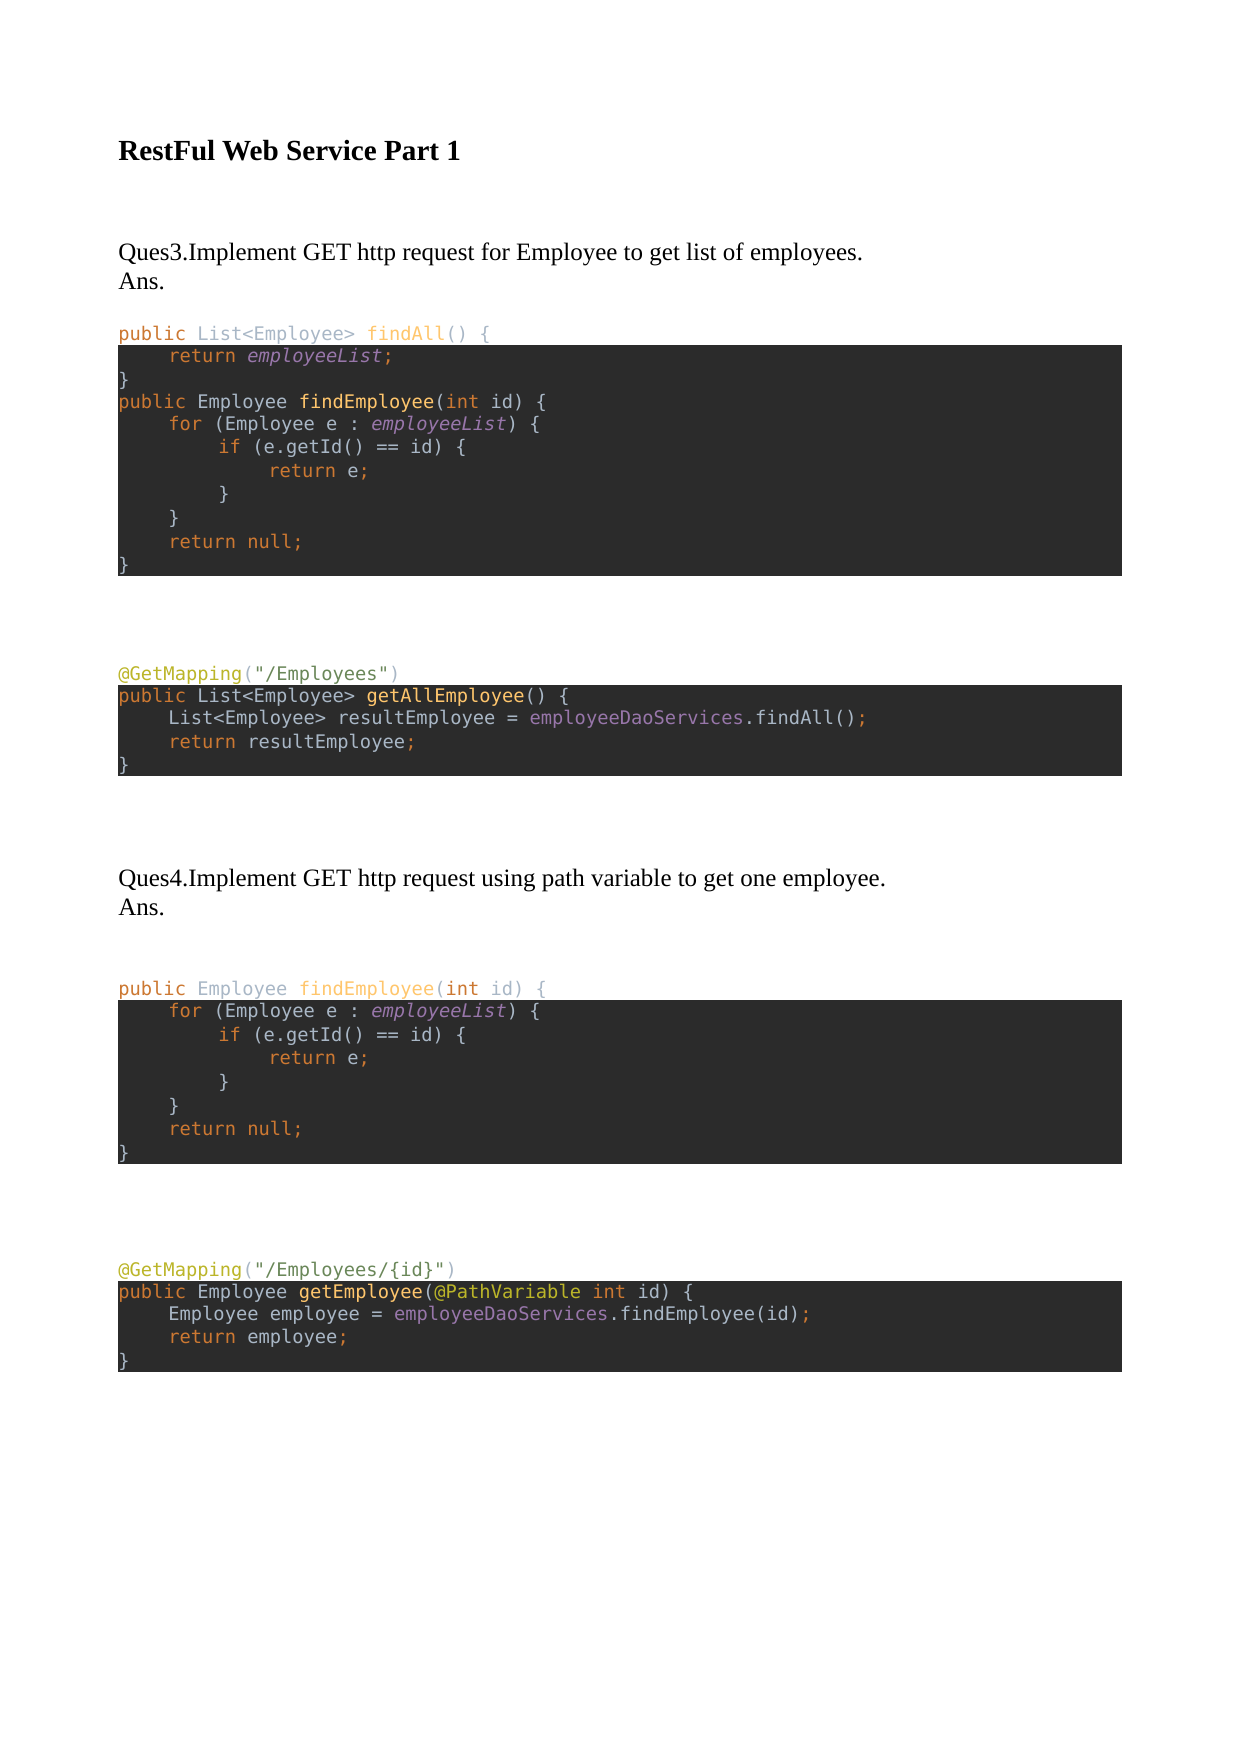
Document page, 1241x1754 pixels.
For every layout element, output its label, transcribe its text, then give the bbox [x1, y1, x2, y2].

text public Employee findEmployee(int id) { [118, 391, 1122, 412]
text return resultEmployee; [118, 731, 1122, 754]
text return employeeList; [118, 345, 1122, 369]
text } [118, 1071, 1122, 1094]
text @GetMapping("/Employees/{id}") [118, 1259, 1122, 1281]
text for (Employee e : employeeList) { [118, 1000, 1122, 1024]
text return e; [118, 460, 1122, 483]
text } [118, 1142, 1122, 1164]
text } [118, 554, 1122, 576]
text List<Employee> resultEmployee = employeeDaoServices.findAll(); [118, 707, 1122, 731]
text if (e.getId() == id) { [118, 436, 1122, 460]
text Ques4.Implement GET http request using path variable to get one employee. [118, 863, 1122, 892]
text Ans. [118, 892, 1122, 921]
text return employee; [118, 1326, 1122, 1350]
text Ques3.Implement GET http request for Employee to get list of employees. [118, 237, 1122, 266]
text return null; [118, 531, 1122, 554]
text } [118, 369, 1122, 391]
text } [118, 1350, 1122, 1372]
text public List<Employee> findAll() { [118, 323, 1122, 345]
text } [118, 507, 1122, 531]
text } [118, 483, 1122, 507]
text public List<Employee> getAllEmployee() { [118, 685, 1122, 707]
text if (e.getId() == id) { [118, 1024, 1122, 1047]
text } [118, 754, 1122, 776]
text public Employee findEmployee(int id) { [118, 978, 1122, 1000]
text return null; [118, 1118, 1122, 1142]
text } [118, 1094, 1122, 1118]
text return e; [118, 1047, 1122, 1071]
text @GetMapping("/Employees") [118, 663, 1122, 685]
text for (Employee e : employeeList) { [118, 412, 1122, 436]
text Employee employee = employeeDaoServices.findEmployee(id); [118, 1303, 1122, 1326]
text public Employee getEmployee(@PathVariable int id) { [118, 1281, 1122, 1303]
text Ans. [118, 266, 1122, 294]
